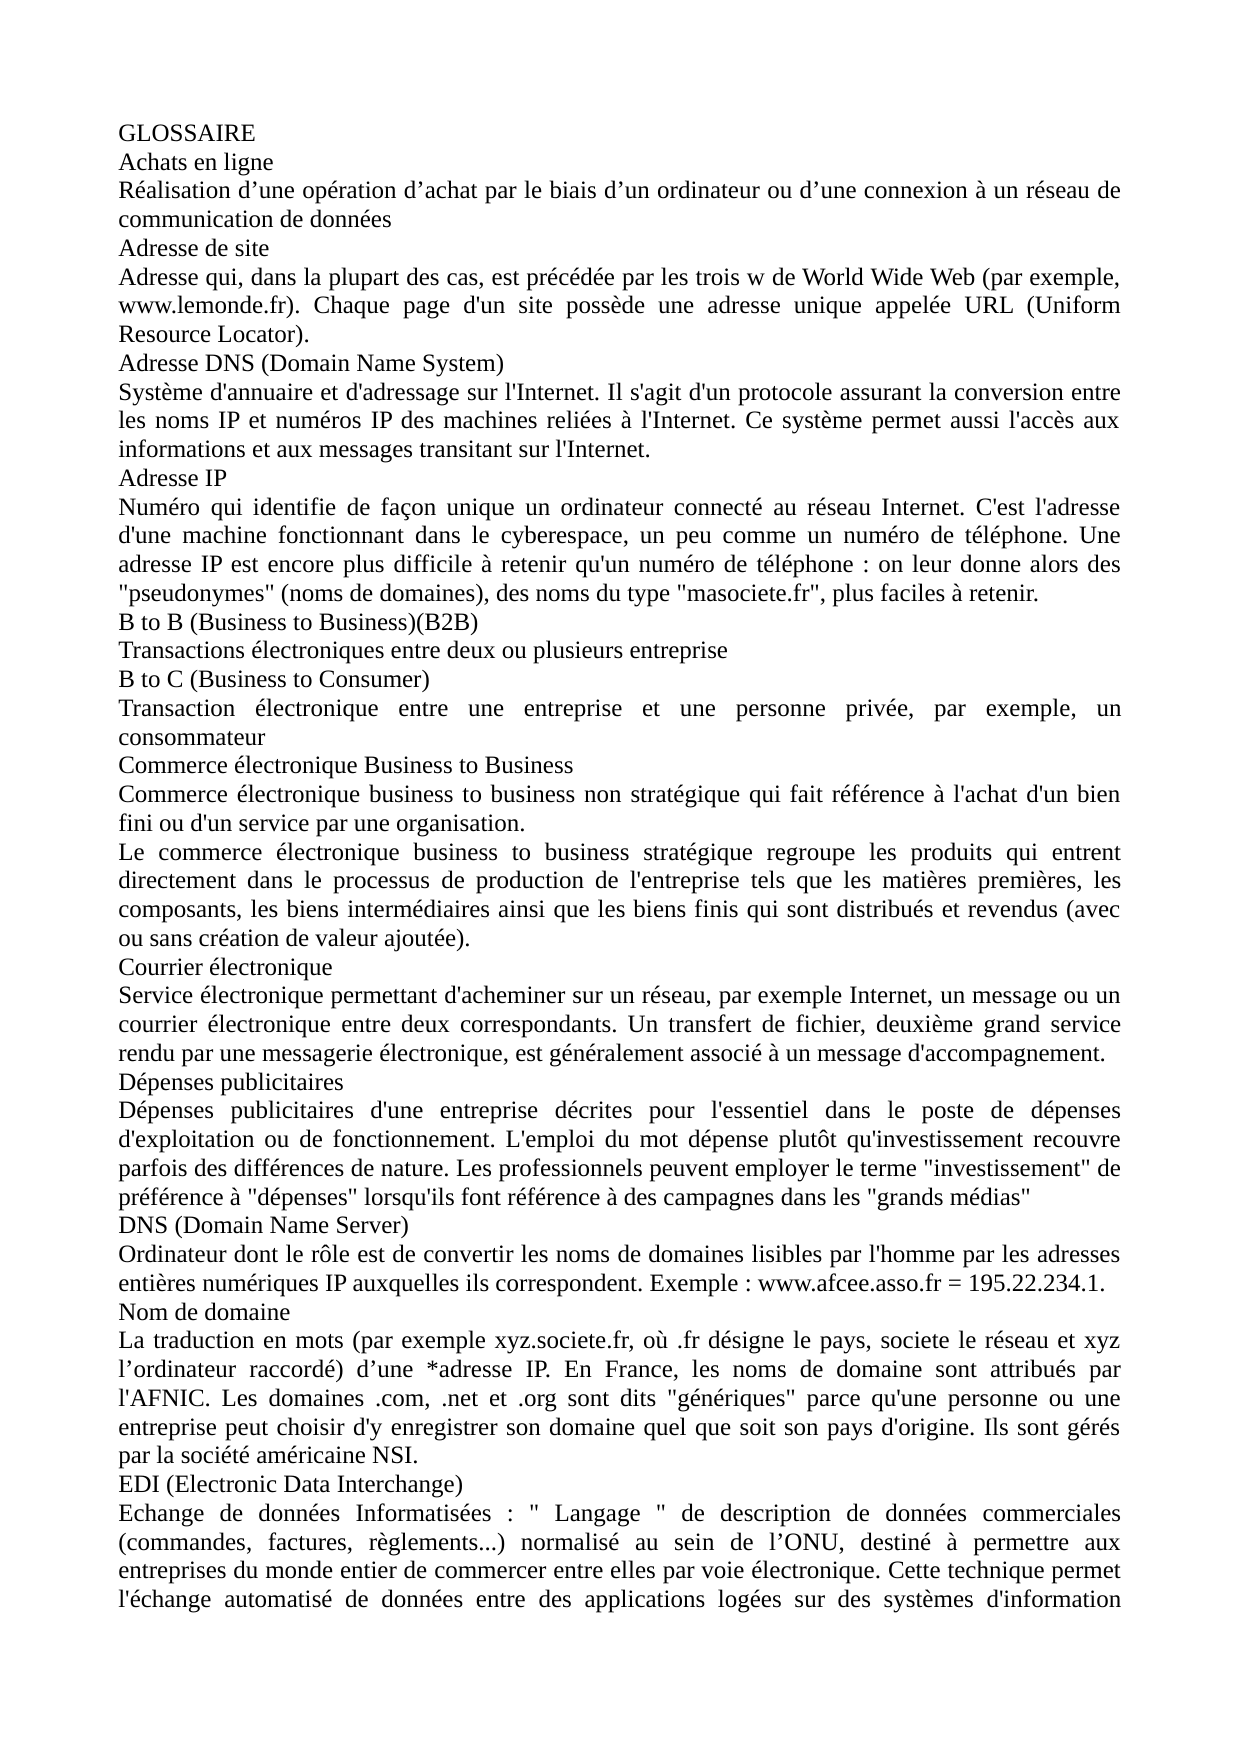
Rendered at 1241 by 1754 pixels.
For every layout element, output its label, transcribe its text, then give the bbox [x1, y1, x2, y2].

text Service électronique permettant d'acheminer sur un réseau, par exemple Internet, un message ou un courrier électronique entre deux correspondants. Un transfert de fichier, deuxième grand service rendu par une messagerie électronique, est généralement associé à un message d'accompagnement. [118, 981, 1122, 1067]
text La traduction en mots (par exemple xyz.societe.fr, où .fr désigne le pays, societe le réseau et xyz l’ordinateur raccordé) d’une *adresse IP. En France, les noms de domaine sont attribués par l'AFNIC. Les domaines .com, .net et .org sont dits "génériques" parce qu'une personne ou une entreprise peut choisir d'y enregistrer son domaine quel que soit son pays d'origine. Ils sont gérés par la société américaine NSI. [118, 1326, 1122, 1469]
text Adresse DNS (Domain Name System) [118, 348, 1122, 377]
text Réalisation d’une opération d’achat par le biais d’un ordinateur ou d’une connexion à un réseau de communication de données [118, 176, 1122, 233]
text Courrier électronique [118, 952, 1122, 981]
text DNS (Domain Name Server) [118, 1211, 1122, 1239]
text Dépenses publicitaires d'une entreprise décrites pour l'essentiel dans le poste de dépenses d'exploitation ou de fonctionnement. L'emploi du mot dépense plutôt qu'investissement recouvre parfois des différences de nature. Les professionnels peuvent employer le terme "investissement" de préférence à "dépenses" lorsqu'ils font référence à des campagnes dans les "grands médias" [118, 1096, 1122, 1211]
text B to B (Business to Business)(B2B) [118, 607, 1122, 636]
text Adresse qui, dans la plupart des cas, est précédée par les trois w de World Wide Web (par exemple, www.lemonde.fr). Chaque page d'un site possède une adresse unique appelée URL (Uniform Resource Locator). [118, 262, 1122, 348]
text GLOSSAIRE [118, 118, 1122, 147]
text Commerce électronique business to business non stratégique qui fait référence à l'achat d'un bien fini ou d'un service par une organisation. [118, 779, 1122, 837]
text Dépenses publicitaires [118, 1067, 1122, 1096]
text B to C (Business to Consumer) [118, 664, 1122, 693]
text Adresse de site [118, 233, 1122, 262]
text Ordinateur dont le rôle est de convertir les noms de domaines lisibles par l'homme par les adresses entières numériques IP auxquelles ils correspondent. Exemple : www.afcee.asso.fr = 195.22.234.1. [118, 1239, 1122, 1297]
text Adresse IP [118, 463, 1122, 492]
text Transactions électroniques entre deux ou plusieurs entreprise [118, 636, 1122, 664]
text Le commerce électronique business to business stratégique regroupe les produits qui entrent directement dans le processus de production de l'entreprise tels que les matières premières, les composants, les biens intermédiaires ainsi que les biens finis qui sont distribués et revendus (avec ou sans création de valeur ajoutée). [118, 837, 1122, 952]
text Commerce électronique Business to Business [118, 751, 1122, 779]
text Numéro qui identifie de façon unique un ordinateur connecté au réseau Internet. C'est l'adresse d'une machine fonctionnant dans le cyberespace, un peu comme un numéro de téléphone. Une adresse IP est encore plus difficile à retenir qu'un numéro de téléphone : on leur donne alors des "pseudonymes" (noms de domaines), des noms du type "masociete.fr", plus faciles à retenir. [118, 492, 1122, 607]
text Echange de données Informatisées : " Langage " de description de données commerciales (commandes, factures, règlements...) normalisé au sein de l’ONU, destiné à permettre aux entreprises du monde entier de commercer entre elles par voie électronique. Cette technique permet l'échange automatisé de données entre des applications logées sur des systèmes d'information [118, 1498, 1122, 1613]
text Système d'annuaire et d'adressage sur l'Internet. Il s'agit d'un protocole assurant la conversion entre les noms IP et numéros IP des machines reliées à l'Internet. Ce système permet aussi l'accès aux informations et aux messages transitant sur l'Internet. [118, 377, 1122, 463]
text Transaction électronique entre une entreprise et une personne privée, par exemple, un consommateur [118, 693, 1122, 751]
text Nom de domaine [118, 1297, 1122, 1326]
text Achats en ligne [118, 147, 1122, 176]
text EDI (Electronic Data Interchange) [118, 1469, 1122, 1498]
